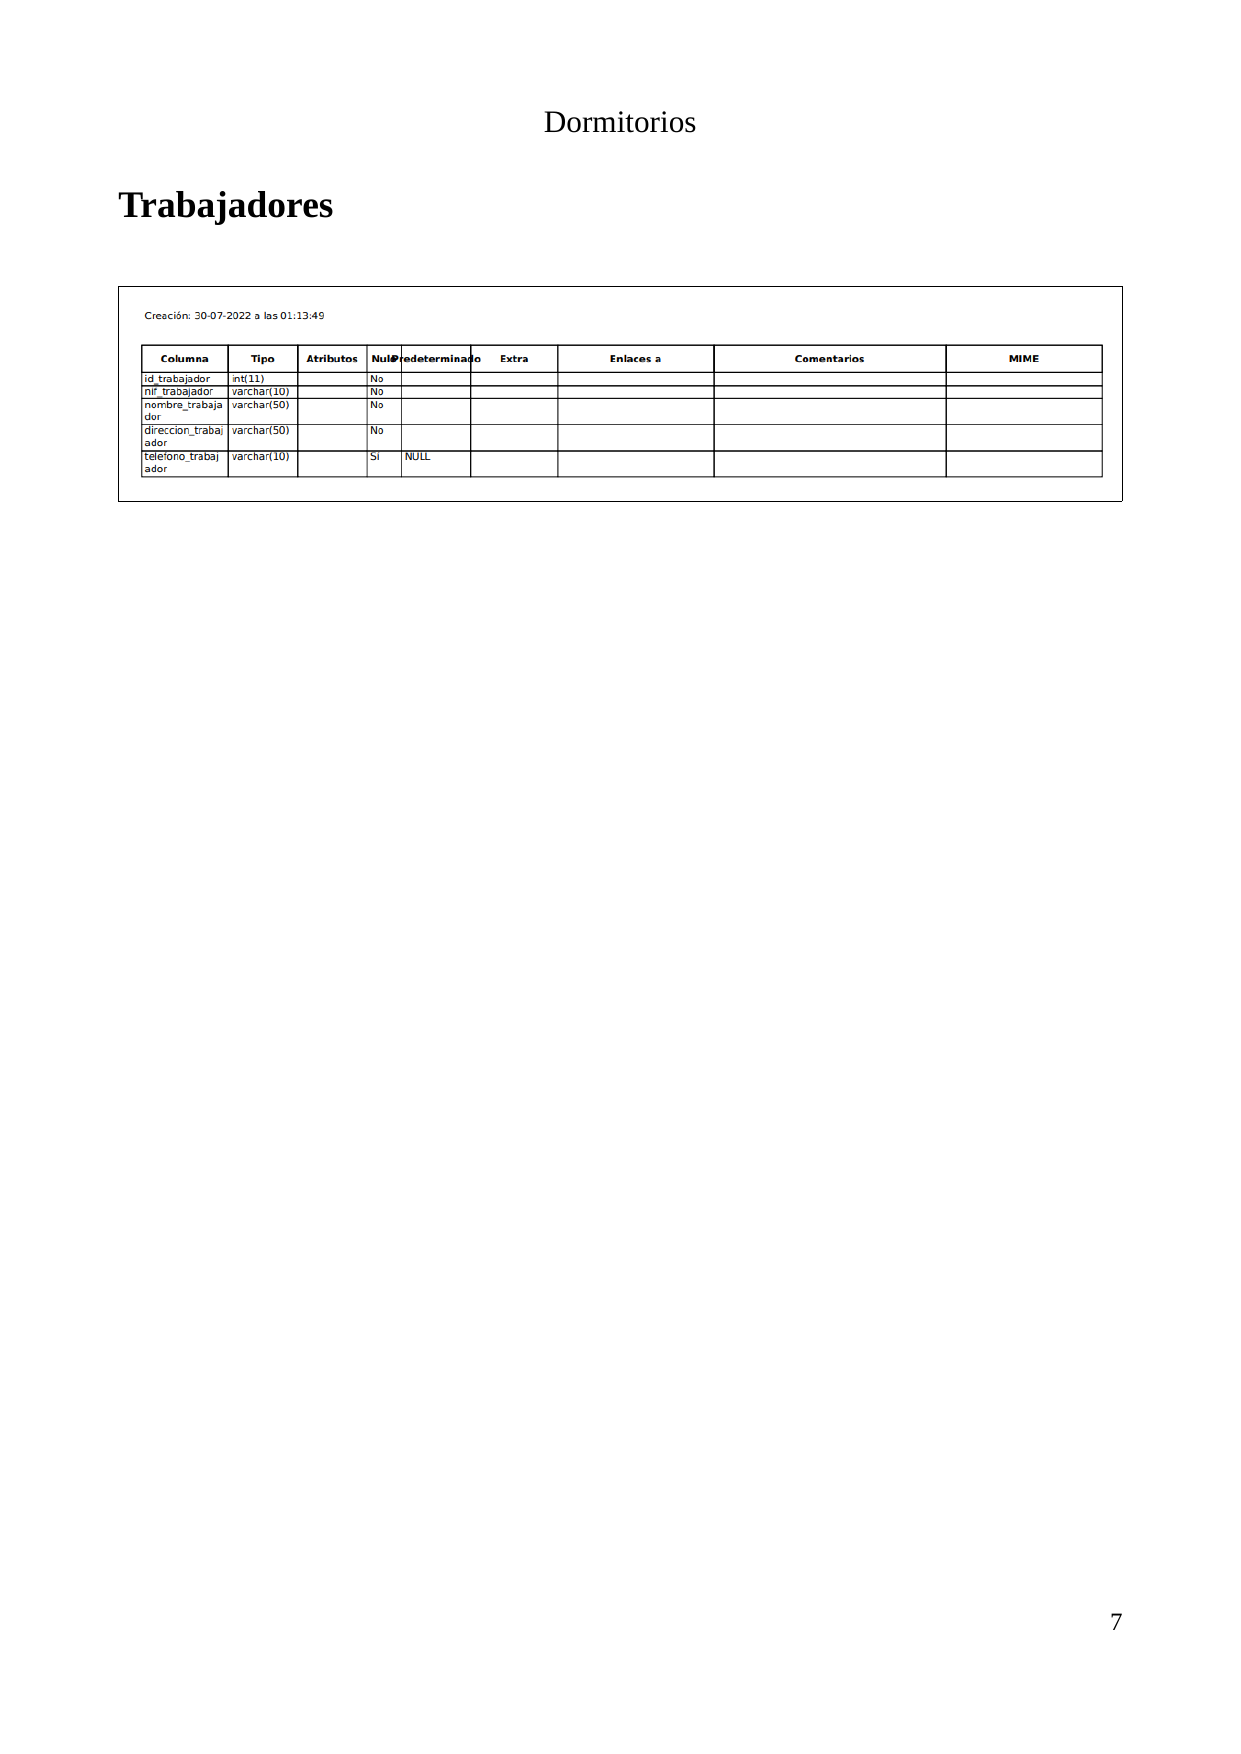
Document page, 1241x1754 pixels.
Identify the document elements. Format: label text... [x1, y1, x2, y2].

subtitle Trabajadores [118, 183, 1122, 226]
picture [121, 289, 1119, 498]
